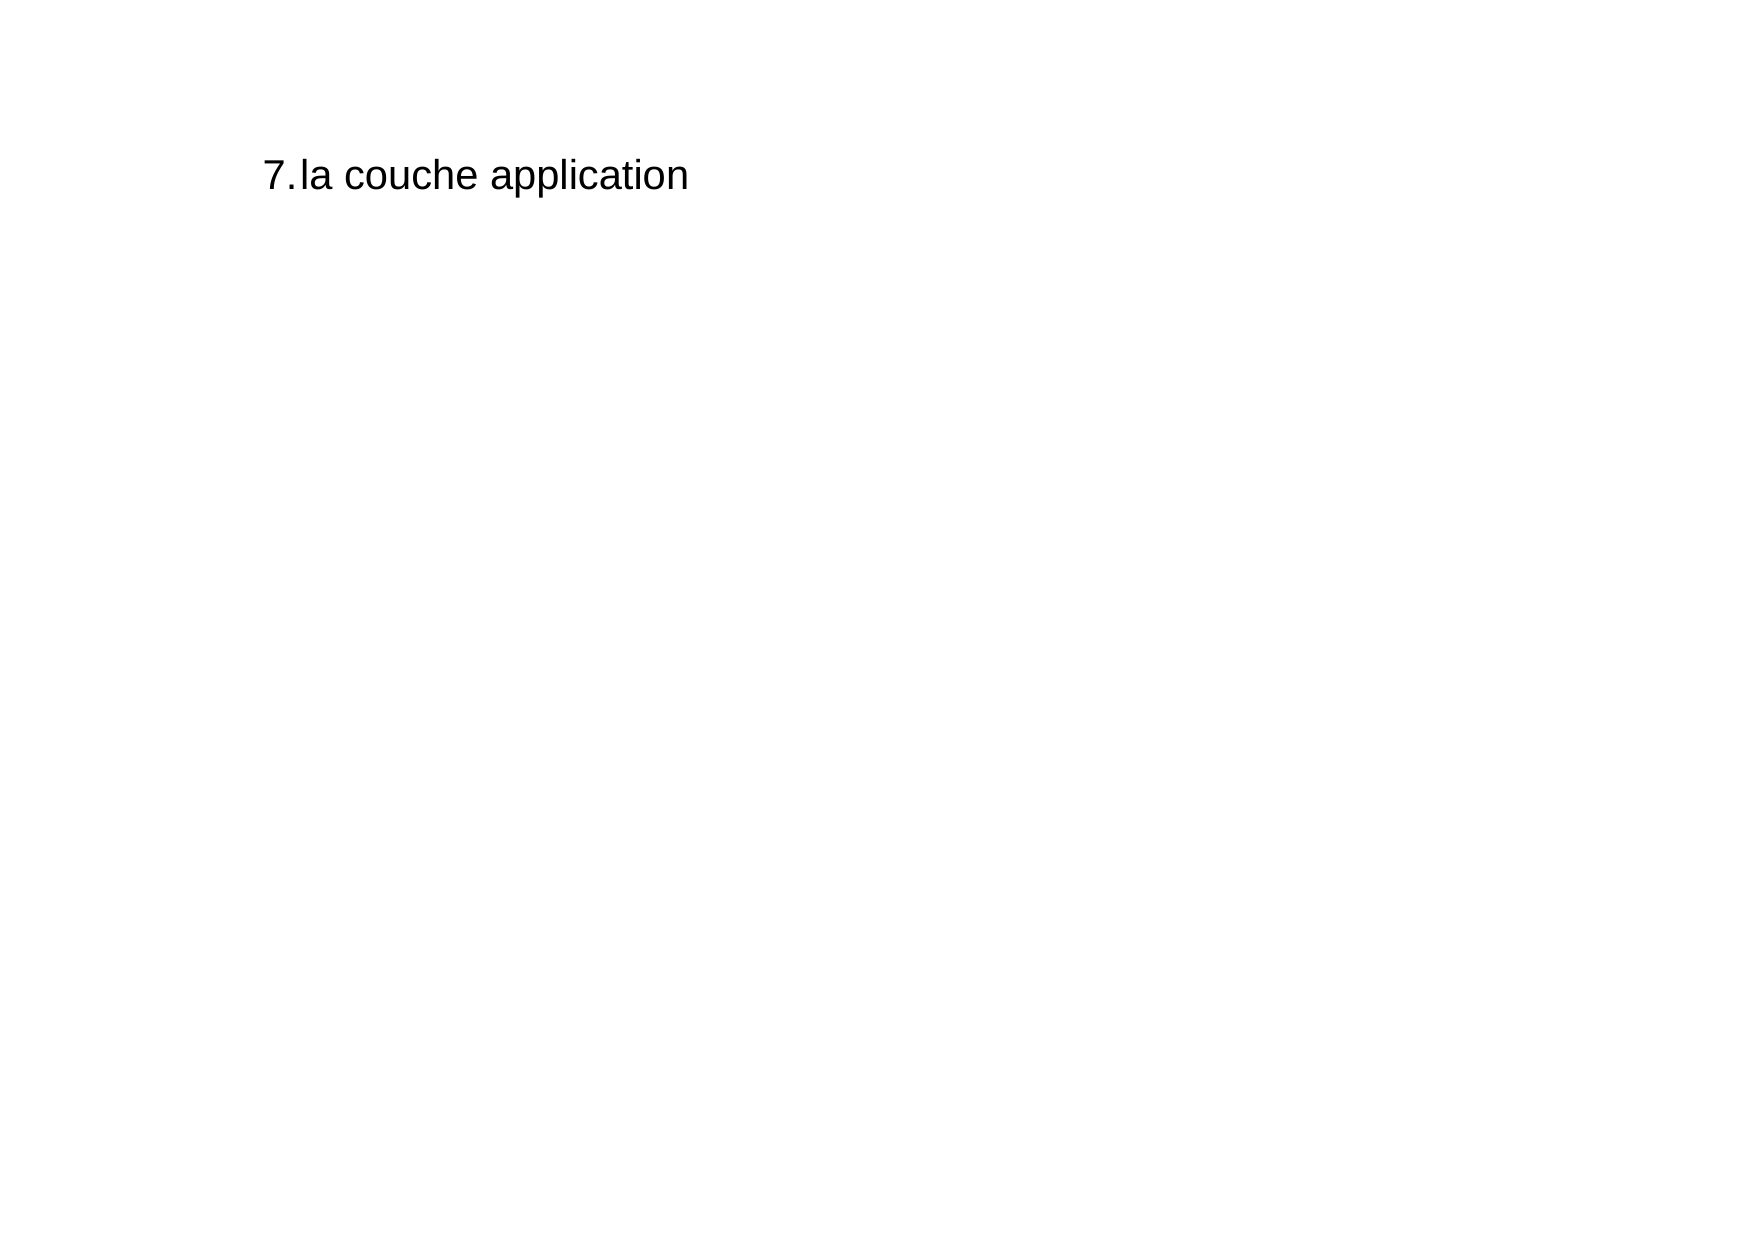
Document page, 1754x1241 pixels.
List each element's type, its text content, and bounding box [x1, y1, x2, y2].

subtitle la couche application [262, 150, 1604, 198]
